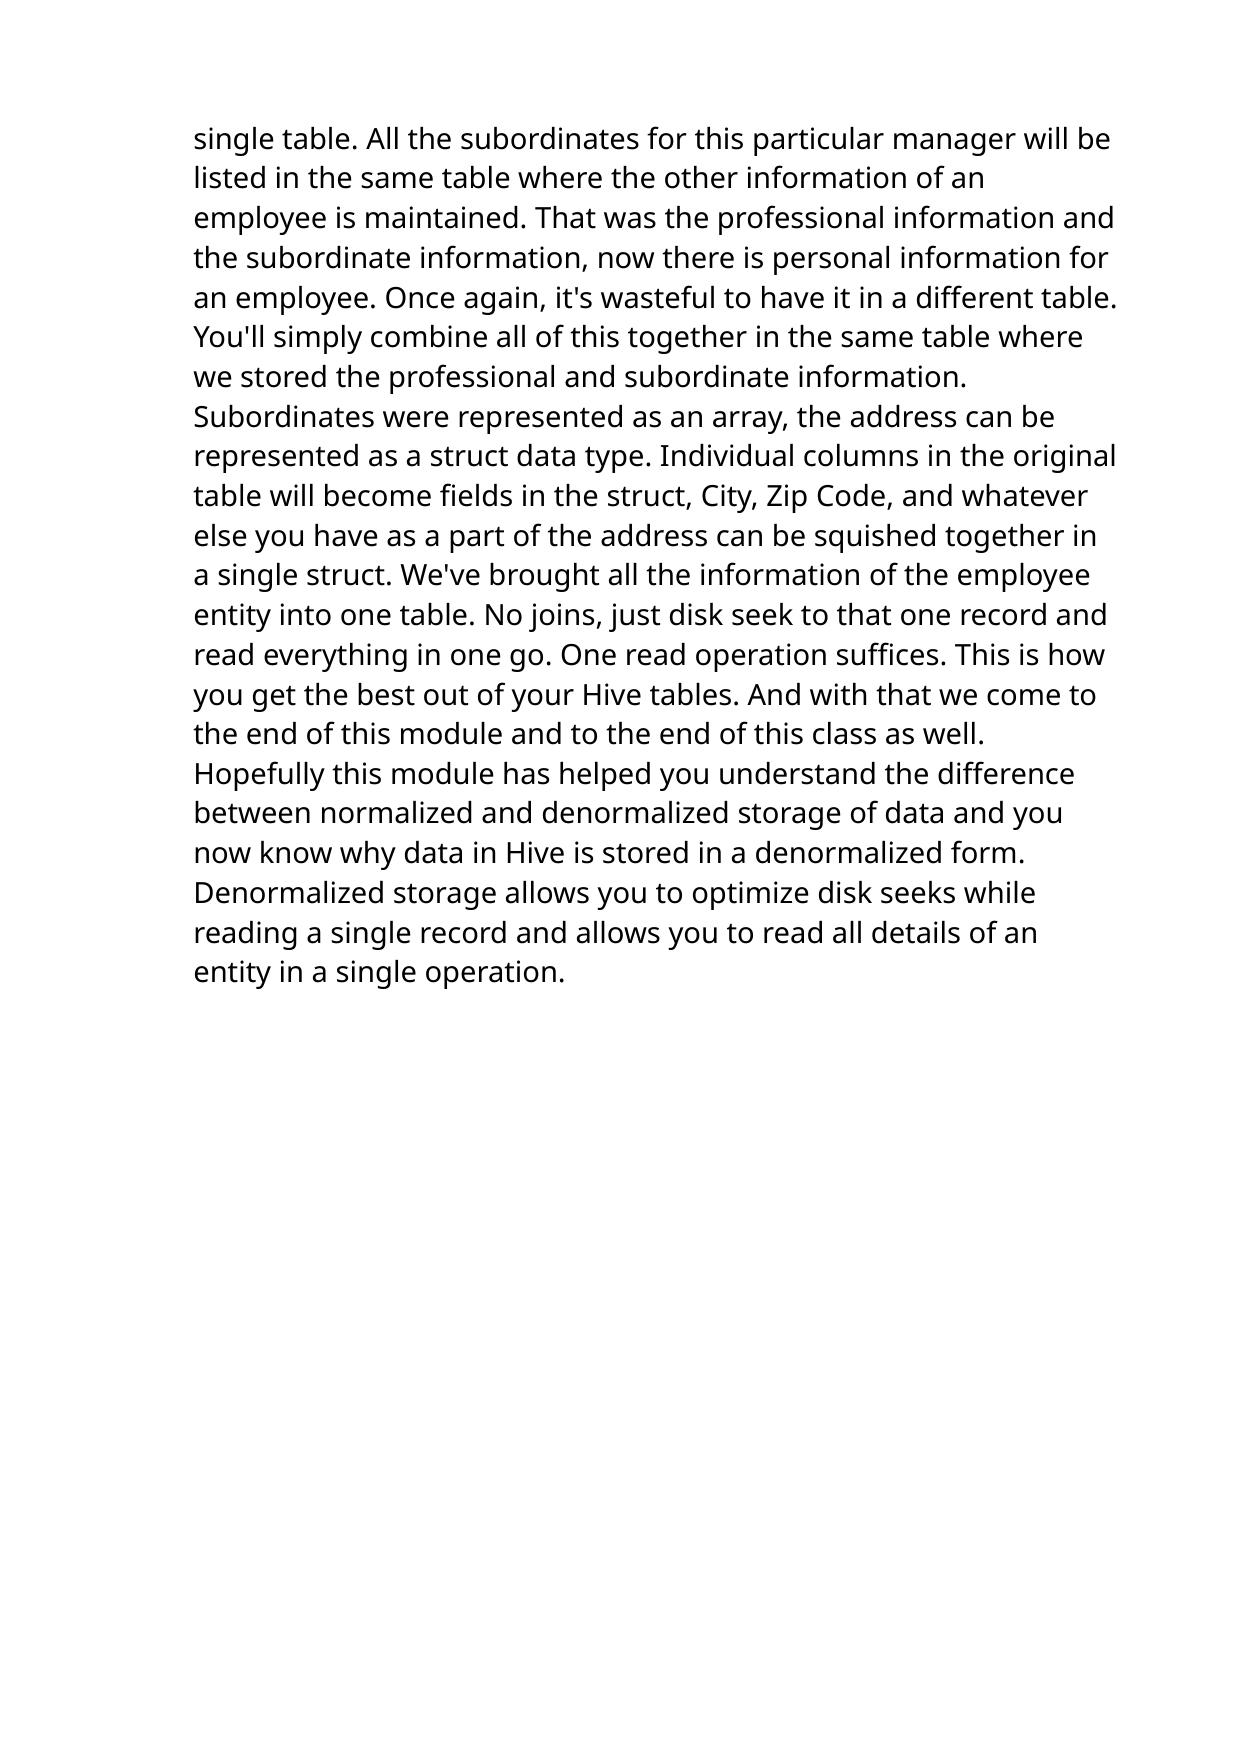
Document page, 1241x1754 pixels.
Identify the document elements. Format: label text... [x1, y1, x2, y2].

list single table. All the subordinates for this particular manager will be listed in the same table where the other information of an employee is maintained. That was the professional information and the subordinate information, now there is personal information for an employee. Once again, it's wasteful to have it in a different table. You'll simply combine all of this together in the same table where we stored the professional and subordinate information. Subordinates were represented as an array, the address can be represented as a struct data type. Individual columns in the original table will become fields in the struct, City, Zip Code, and whatever else you have as a part of the address can be squished together in a single struct. We've brought all the information of the employee entity into one table. No joins, just disk seek to that one record and read everything in one go. One read operation suffices. This is how you get the best out of your Hive tables. And with that we come to the end of this module and to the end of this class as well. Hopefully this module has helped you understand the difference between normalized and denormalized storage of data and you now know why data in Hive is stored in a denormalized form. Denormalized storage allows you to optimize disk seeks while reading a single record and allows you to read all details of an entity in a single operation. [156, 118, 1122, 991]
